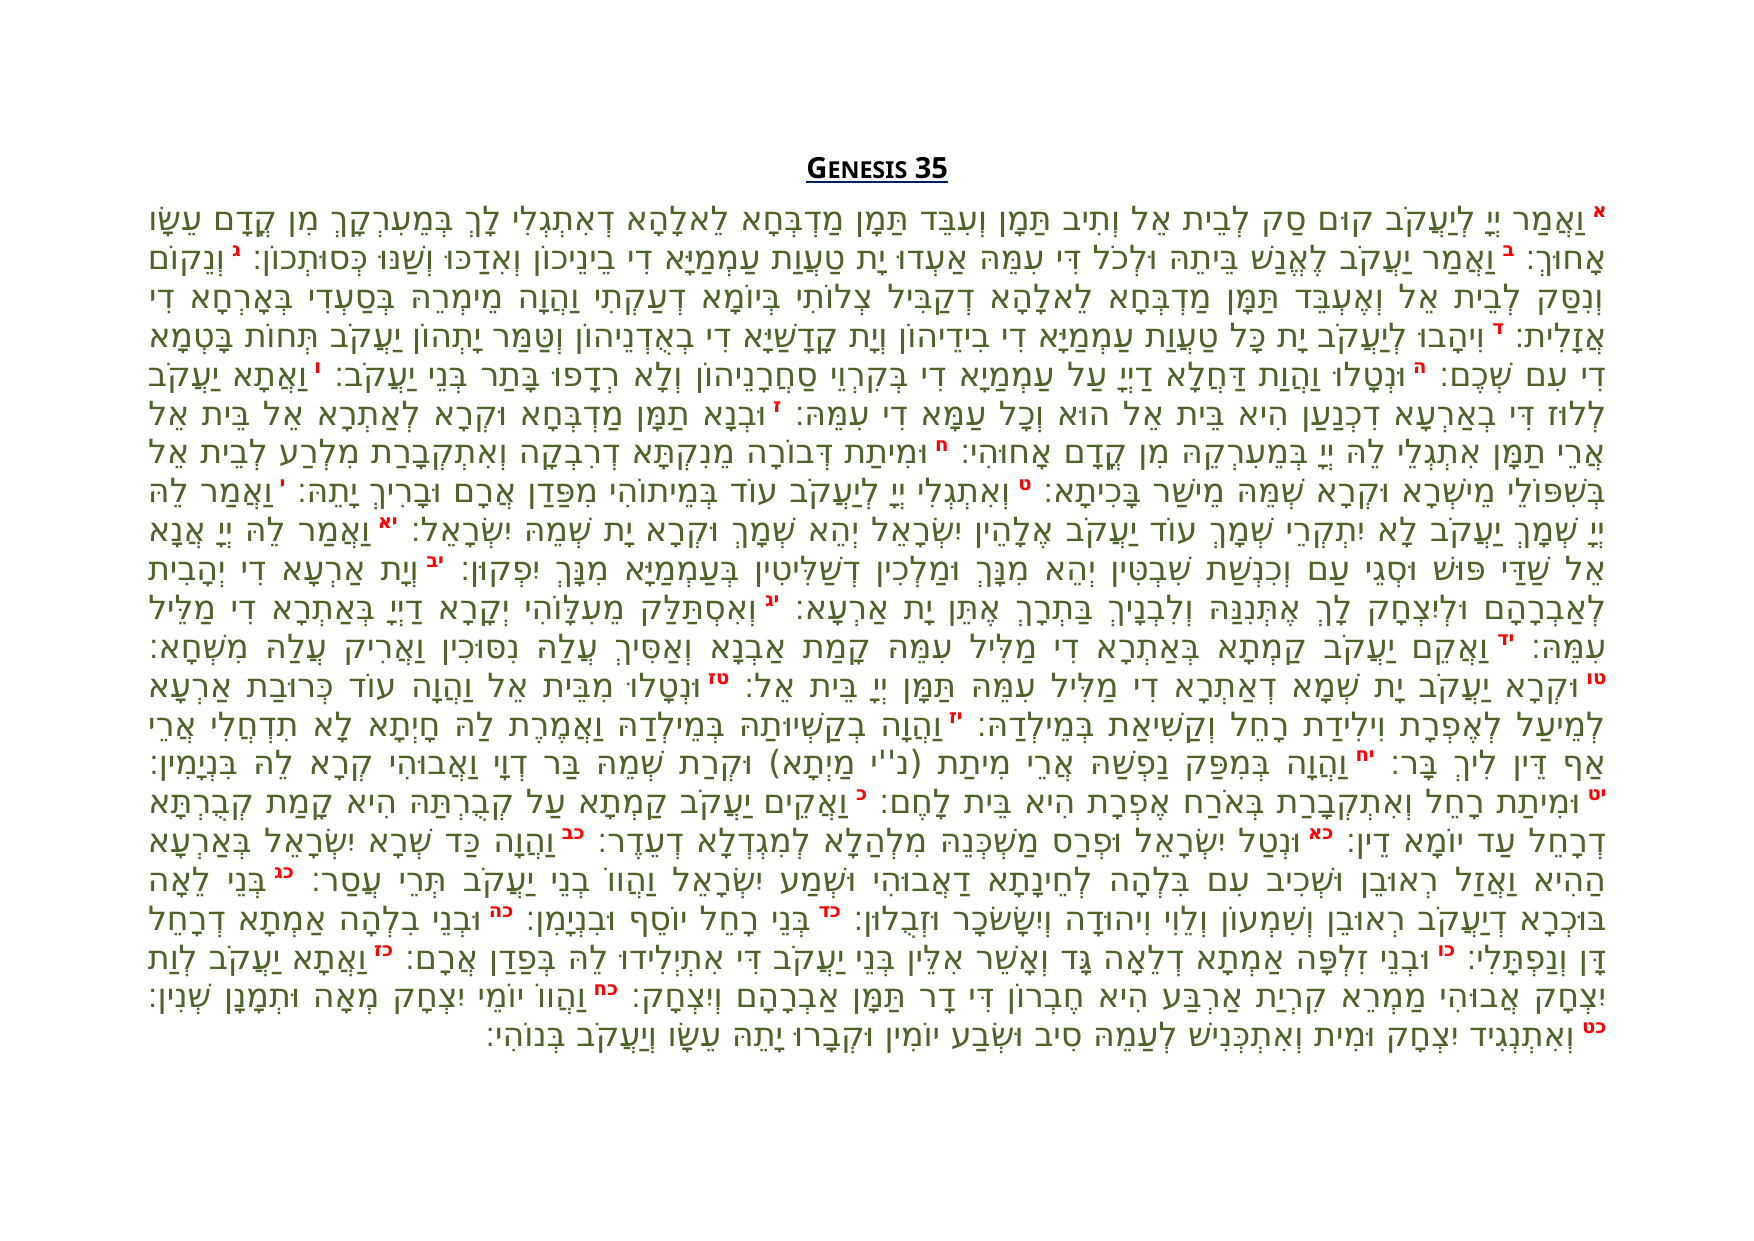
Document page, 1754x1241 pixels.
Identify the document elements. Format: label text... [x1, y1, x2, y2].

text א וַאֲמַר יְיָ לְיַעֲקֹב קוּם סַק לְבֵית אֵל וְתִיב תַּמָן וְעִבֵּד תַּמָן מַדְבְּחָא לֵאלָהָא דְאִתְגְלִי לָךְ בְּמֵעִרְקָךְ מִן קֳדָם עֵשָׂו אָחוּךְ׃ ב וַאֲמַר יַעֲקֹב לֶאֱנַשׁ בֵּיתֵהּ וּלְכֹל דִּי עִמֵּהּ אַעְדוּ יָת טַעֲוַת עַמְמַיָּא דִי בֵינֵיכוֹן וְאִדַכּוּ וְשַׁנּוּ כְּסוּתְכוֹן׃ ג וְנֵקוֹם וְנִסַּק לְבֵית אֵל וְאֶעְבֵּד תַּמָּן מַדְבְּחָא לֵאלָהָא דְקַבִּיל צְלוֹתִי בְּיוֹמָא דְעַקְתִי וַהֲוָה מֵימְרֵהּ בְּסַעְדִי בְּאָרְחָא דִי אֲזָלִית׃ ד וִיהָבוּ לְיַעֲקֹב יָת כָּל טַעֲוַת עַמְמַיָּא דִי בִידֵיהוֹן וְיָת קָדָשַׁיָּא דִי בְאֻדְנֵיהוֹן וְטַּמַּר יָתְהוֹן יַעֲקֹב תְּחוֹת בָּטְמָא דִי עִם שְׁכֶם׃ ה וּנְטָלוּ וַהֲוַת דַּחֲלָא דַיְיָ עַל עַמְמַיָא דִי בְּקִרְוֵי סַחֲרָנֵיהוֹן וְלָא רְדָפוּ בָּתַר בְּנֵי יַעֲקֹב׃ ו וַאֲתָא יַעֲקֹב לְלוּז דִּי בְאַרְעָא דִכְנַעַן הִיא בֵּית אֵל הוּא וְכָל עַמָּא דִי עִמֵּהּ׃ ז וּבְנָא תַמָּן מַדְבְּחָא וּקְרָא לְאַתְרָא אֵל בֵּית אֵל אֲרֵי תַמָּן אִתְגְלֵי לֵהּ יְיָ בְּמֵעִרְקֵהּ מִן קֳדָם אָחוּהִי׃ ח וּמִיתַת דְּבוֹרָה מֵנִקְתָּא דְרִבְקָה וְאִתְקְבָרַת מִלְרַע לְבֵית אֵל בְּשִׁפּוֹלֵי מֵישְׁרָא וּקְרָא שְׁמֵּהּ מֵישַׁר בָּכִיתָא׃ ט וְאִתְגְלִי יְיָ לְיַעֲקֹב עוֹד בְּמֵיתוֹהִי מִפַּדַן אֲרָם וּבָרִיךְ יָתֵהּ׃ י וַאֲמַר לֵהּ יְיָ שְׁמָךְ יַעֲקֹב לָא יִתְקְרֵי שְׁמָךְ עוֹד יַעֲקֹב אֶלָהֵין יִשְׂרָאֵל יְהֵא שְׁמָךְ וּקְרָא יָת שְׁמֵהּ יִשְׂרָאֵל׃ יא וַאֲמַר לֵהּ יְיָ אֲנָא אֵל שַׁדַּי פּוּשׁ וּסְגֵי עַם וְכִנְשַׁת שִׁבְטִּין יְהֵא מִנָּךְ וּמַלְכִין דְשַׁלִּיטִין בְּעַמְמַיָּא מִנָּךְ יִפְקוּן׃ יב וְיָת אַרְעָא דִי יְהָבִית לְאַבְרָהָם וּלְיִצְחָק לָךְ אֶתְּנִנַּהּ וְלִבְנָיךְ בַּתְרָךְ אֶתֵּן יָת אַרְעָא׃ יג וְאִסְתַּלַּק מֵעִלָּוֹהִי יְקָרָא דַיְיָ בְּאַתְרָא דִי מַלֵּיל עִמֵּהּ׃ יד וַאֲקֵם יַעֲקֹב קַמְתָא בְּאַתְרָא דִי מַלִּיל עִמֵּהּ קָמַת אַבְנָא וְאַסִּיךְ עֲלַהּ נִסּוּכִין וַאֲרִיק עֲלַהּ מִשְׁחָא׃ טו וּקְרָא יַעֲקֹב יָת שְׁמָא דְאַתְרָא דִי מַלִּיל עִמֵּהּ תַּמָּן יְיָ בֵּית אֵל׃ טז וּנְטָלוּ מִבֵּית אֵל וַהֲוָה עוֹד כְּרוּבַת אַרְעָא לְמֵיעַל לְאֶפְרָת וִילִידַת רָחֵל וְקַשִׁיאַת בְּמֵילְדַהּ׃ יז וַהֲוָה בְקַשְׁיוּתַהּ בְּמֵילְדַהּ וַאֲמֶרֶת לַהּ חָיְתָא לָא תִדְחֲלִי אֲרֵי אַף דֵּין לִיךְ בָּר׃ יח וַהֲוָה בְּמִפַּק נַפְשַׁהּ אֲרֵי מִיתַת (נ''י מַיְתָא) וּקְרַת שְׁמֵהּ בַּר דְוָי וַאֲבוּהִי קְרָא לֵהּ בִּנְיָמִין׃ יט וּמִיתַת רָחֵל וְאִתְקְבָרַת בְּאֹרַח אֶפְרָת הִיא בֵּית לָחֶם׃ כ וַאֲקֵים יַעֲקֹב קַמְתָא עַל קְבֻרְתַּהּ הִיא קָמַת קְבֻרְתָּא דְרָחֵל עַד יוֹמָא דֵין׃ כא וּנְטַל יִשְׂרָאֵל וּפְרַס מַשְׁכְּנֵהּ מִלְהַלָא לְמִגְדְלָא דְעֵדֶר׃ כב וַהֲוָה כַּד שְׁרָא יִשְׂרָאֵל בְּאַרְעָא הַהִיא וַאֲזַל רְאוּבֵן וּשְׁכִיב עִם בִּלְהָה לְחֵינָתָא דַאֲבוּהִי וּשְׁמַע יִשְׂרָאֵל וַהֲווֹ בְנֵי יַעֲקֹב תְּרֵי עֲסַר׃ כג בְּנֵי לֵאָה בּוּכְרָא דְיַעֲקֹב רְאוּבֵן וְשִׁמְעוֹן וְלֵוִי וִיהוּדָה וְיִשָׂשׂכָר וּזְבֻלוּן׃ כד בְּנֵי רָחֵל יוֹסֵף וּבִנְיָמִן׃ כה וּבְנֵי בִלְהָה אַמְתָא דְרָחֵל דָּן וְנַפְתָּלִי׃ כו וּבְנֵי זִלְפָּה אַמְתָא דְלֵאָה גָּד וְאָשֵׁר אִלֵּין בְּנֵי יַעֲקֹב דִּי אִתְיְלִידוּ לֵהּ בְּפַדַן אֲרָם׃ כז וַאֲתָא יַעֲקֹב לְוַת יִצְחָק אֲבוּהִי מַמְרֵא קִרְיַת אַרְבַּע הִיא חֶבְרוֹן דִּי דָר תַּמָּן אַבְרָהָם וְיִצְחָק׃ כח וַהֲווֹ יוֹמֵי יִצְחָק מְאָה וּתְמָנָן שְׁנִין׃ כט וְאִתְנְגִיד יִצְחָק וּמִית וְאִתְכְּנִישׁ לְעַמֵהּ סִיב וּשְׂבַע יוֹמִין וּקְבָרוּ יָתֵהּ עֵשָׂו וְיַעֲקֹב בְּנוֹהִי׃ [148, 200, 1606, 1055]
text Genesis 35 [148, 148, 1606, 187]
